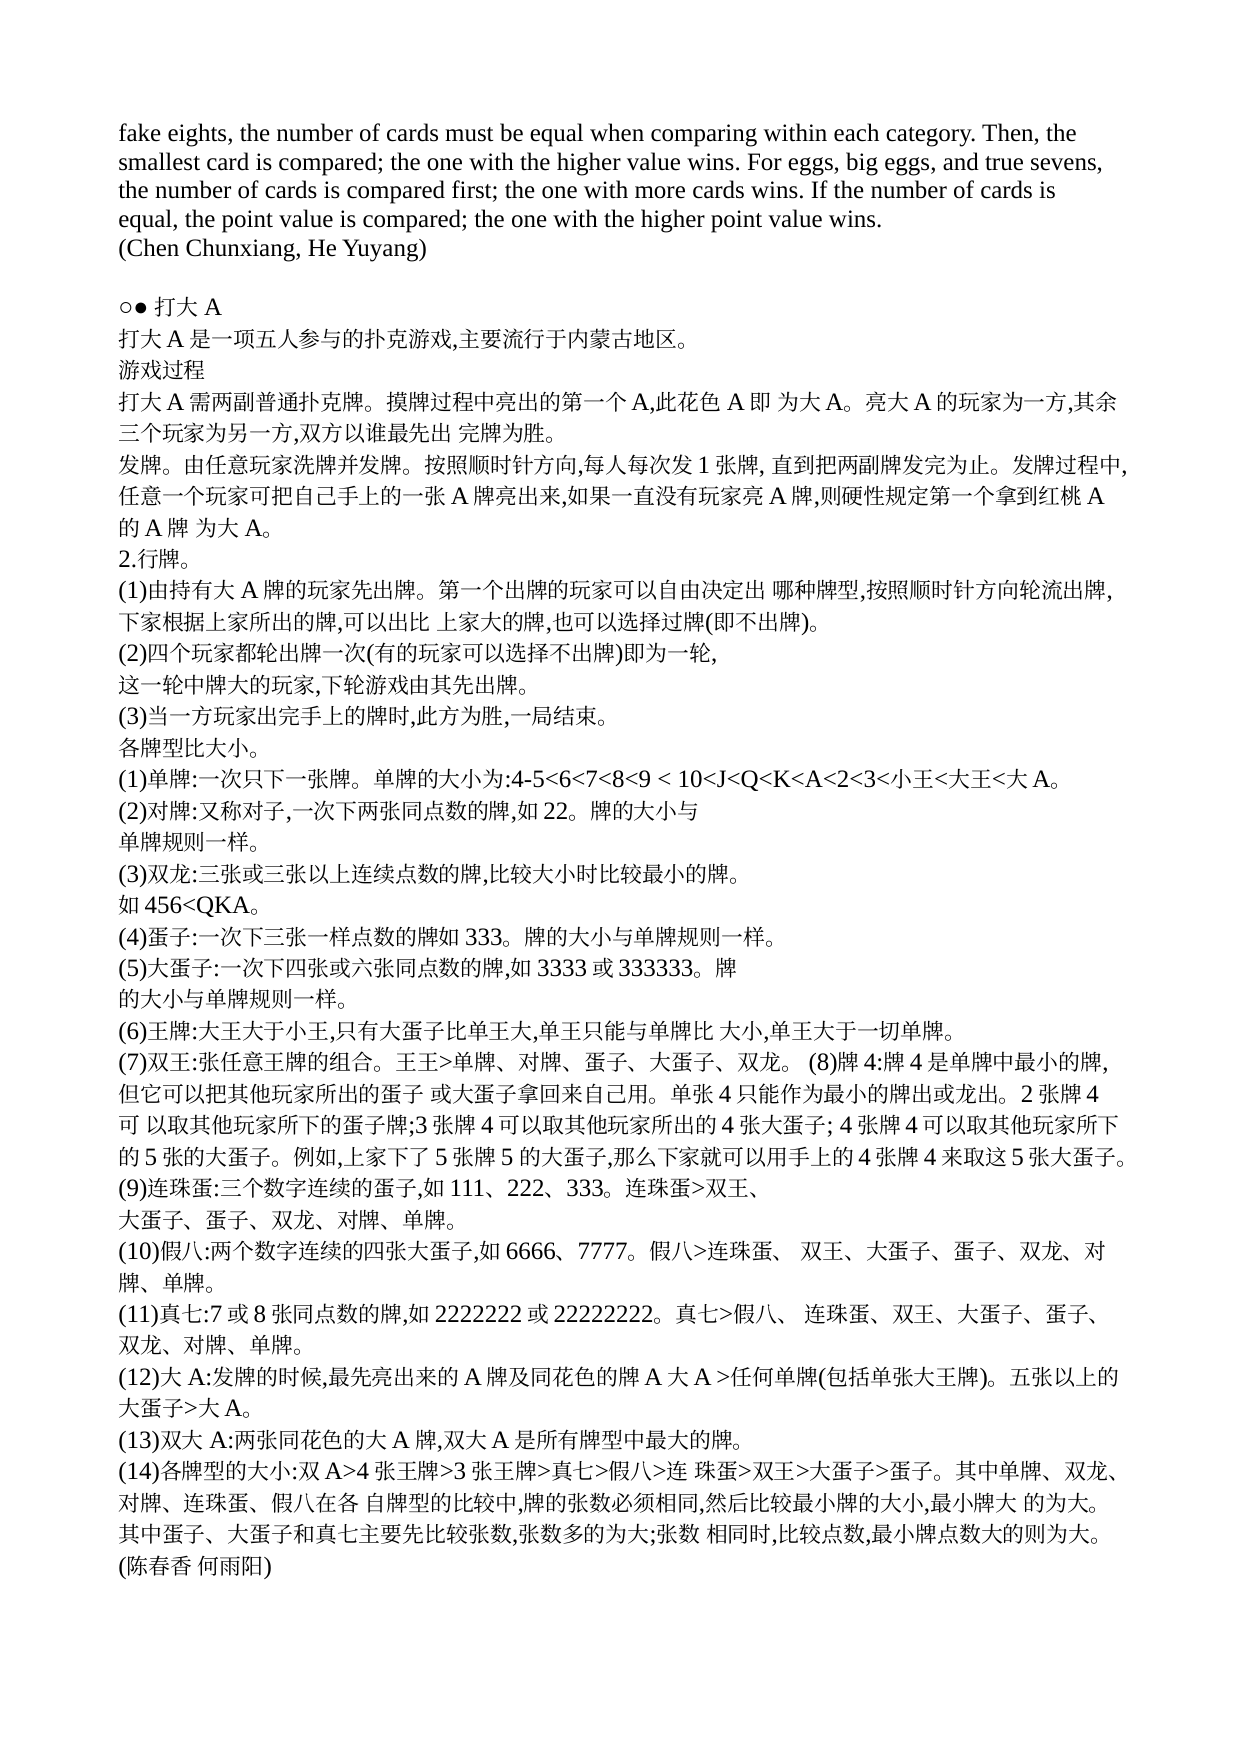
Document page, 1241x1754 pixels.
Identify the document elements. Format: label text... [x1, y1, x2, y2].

text fake eights, the number of cards must be equal when comparing within each category. Then, the smallest card is compared; the one with the higher value wins. For eggs, big eggs, and true sevens, the number of cards is compared first; the one with more cards wins. If the number of cards is equal, the point value is compared; the one with the higher point value wins. [118, 118, 1122, 233]
text 2.行牌。 [118, 542, 1122, 574]
text (6)王牌:大王大于小王,只有大蛋子比单王大,单王只能与单牌比 大小,单王大于一切单牌。 [118, 1014, 1122, 1046]
text (Chen Chunxiang, He Yuyang) [118, 233, 1122, 262]
text (9)连珠蛋:三个数字连续的蛋子,如111、222、333。连珠蛋>双王、 [118, 1171, 1122, 1203]
text (1)单牌:一次只下一张牌。单牌的大小为:4-5<6<7<8<9 < 10<J<Q<K<A<2<3<小王<大王<大A。 [118, 762, 1122, 794]
text 大蛋子、蛋子、双龙、对牌、单牌。 [118, 1203, 1122, 1234]
text 单牌规则一样。 [118, 825, 1122, 857]
text (11)真七:7或8张同点数的牌,如2222222或22222222。真七>假八、 连珠蛋、双王、大蛋子、蛋子、双龙、对牌、单牌。 [118, 1297, 1122, 1360]
text (陈春香 何雨阳) [118, 1549, 1122, 1580]
text (7)双王:张任意王牌的组合。王王>单牌、对牌、蛋子、大蛋子、双龙。 (8)牌4:牌4是单牌中最小的牌,但它可以把其他玩家所出的蛋子 或大蛋子拿回来自己用。单张4只能作为最小的牌出或龙出。2张牌4可 以取其他玩家所下的蛋子牌;3张牌4可以取其他玩家所出的4张大蛋子; 4张牌4可以取其他玩家所下的5张的大蛋子。例如,上家下了5张牌5 的大蛋子,那么下家就可以用手上的4张牌4来取这5张大蛋子。 [118, 1046, 1122, 1171]
text ○● 打大 A [118, 291, 1122, 322]
text 发牌。由任意玩家洗牌并发牌。按照顺时针方向,每人每次发1张牌, 直到把两副牌发完为止。发牌过程中,任意一个玩家可把自己手上的一张A 牌亮出来,如果一直没有玩家亮A牌,则硬性规定第一个拿到红桃A的A牌 为大 A。 [118, 448, 1122, 542]
text (1)由持有大 A 牌的玩家先出牌。第一个出牌的玩家可以自由决定出 哪种牌型,按照顺时针方向轮流出牌,下家根据上家所出的牌,可以出比 上家大的牌,也可以选择过牌(即不出牌)。 [118, 574, 1122, 637]
text 打大A是一项五人参与的扑克游戏,主要流行于内蒙古地区。 [118, 322, 1122, 353]
text (13)双大 A:两张同花色的大A牌,双大A是所有牌型中最大的牌。 [118, 1423, 1122, 1454]
text (4)蛋子:一次下三张一样点数的牌如333。牌的大小与单牌规则一样。 [118, 920, 1122, 951]
text (2)四个玩家都轮出牌一次(有的玩家可以选择不出牌)即为一轮, [118, 637, 1122, 668]
text 这一轮中牌大的玩家,下轮游戏由其先出牌。 [118, 668, 1122, 699]
text (3)当一方玩家出完手上的牌时,此方为胜,一局结束。 [118, 699, 1122, 731]
text (3)双龙:三张或三张以上连续点数的牌,比较大小时比较最小的牌。 [118, 857, 1122, 888]
text 游戏过程 [118, 353, 1122, 385]
text (5)大蛋子:一次下四张或六张同点数的牌,如3333或333333。牌 [118, 951, 1122, 983]
text 的大小与单牌规则一样。 [118, 983, 1122, 1014]
text 各牌型比大小。 [118, 731, 1122, 762]
text (2)对牌:又称对子,一次下两张同点数的牌,如22。牌的大小与 [118, 794, 1122, 825]
text (12)大 A:发牌的时候,最先亮出来的A牌及同花色的牌A大A >任何单牌(包括单张大王牌)。五张以上的大蛋子>大A。 [118, 1360, 1122, 1423]
text (10)假八:两个数字连续的四张大蛋子,如6666、7777。假八>连珠蛋、 双王、大蛋子、蛋子、双龙、对牌、单牌。 [118, 1234, 1122, 1297]
text 如456<QKA。 [118, 888, 1122, 920]
text (14)各牌型的大小:双A>4张王牌>3张王牌>真七>假八>连 珠蛋>双王>大蛋子>蛋子。其中单牌、双龙、对牌、连珠蛋、假八在各 自牌型的比较中,牌的张数必须相同,然后比较最小牌的大小,最小牌大 的为大。其中蛋子、大蛋子和真七主要先比较张数,张数多的为大;张数 相同时,比较点数,最小牌点数大的则为大。 [118, 1454, 1122, 1549]
text 打大A需两副普通扑克牌。摸牌过程中亮出的第一个A,此花色 A 即 为大A。亮大A的玩家为一方,其余三个玩家为另一方,双方以谁最先出 完牌为胜。 [118, 385, 1122, 448]
